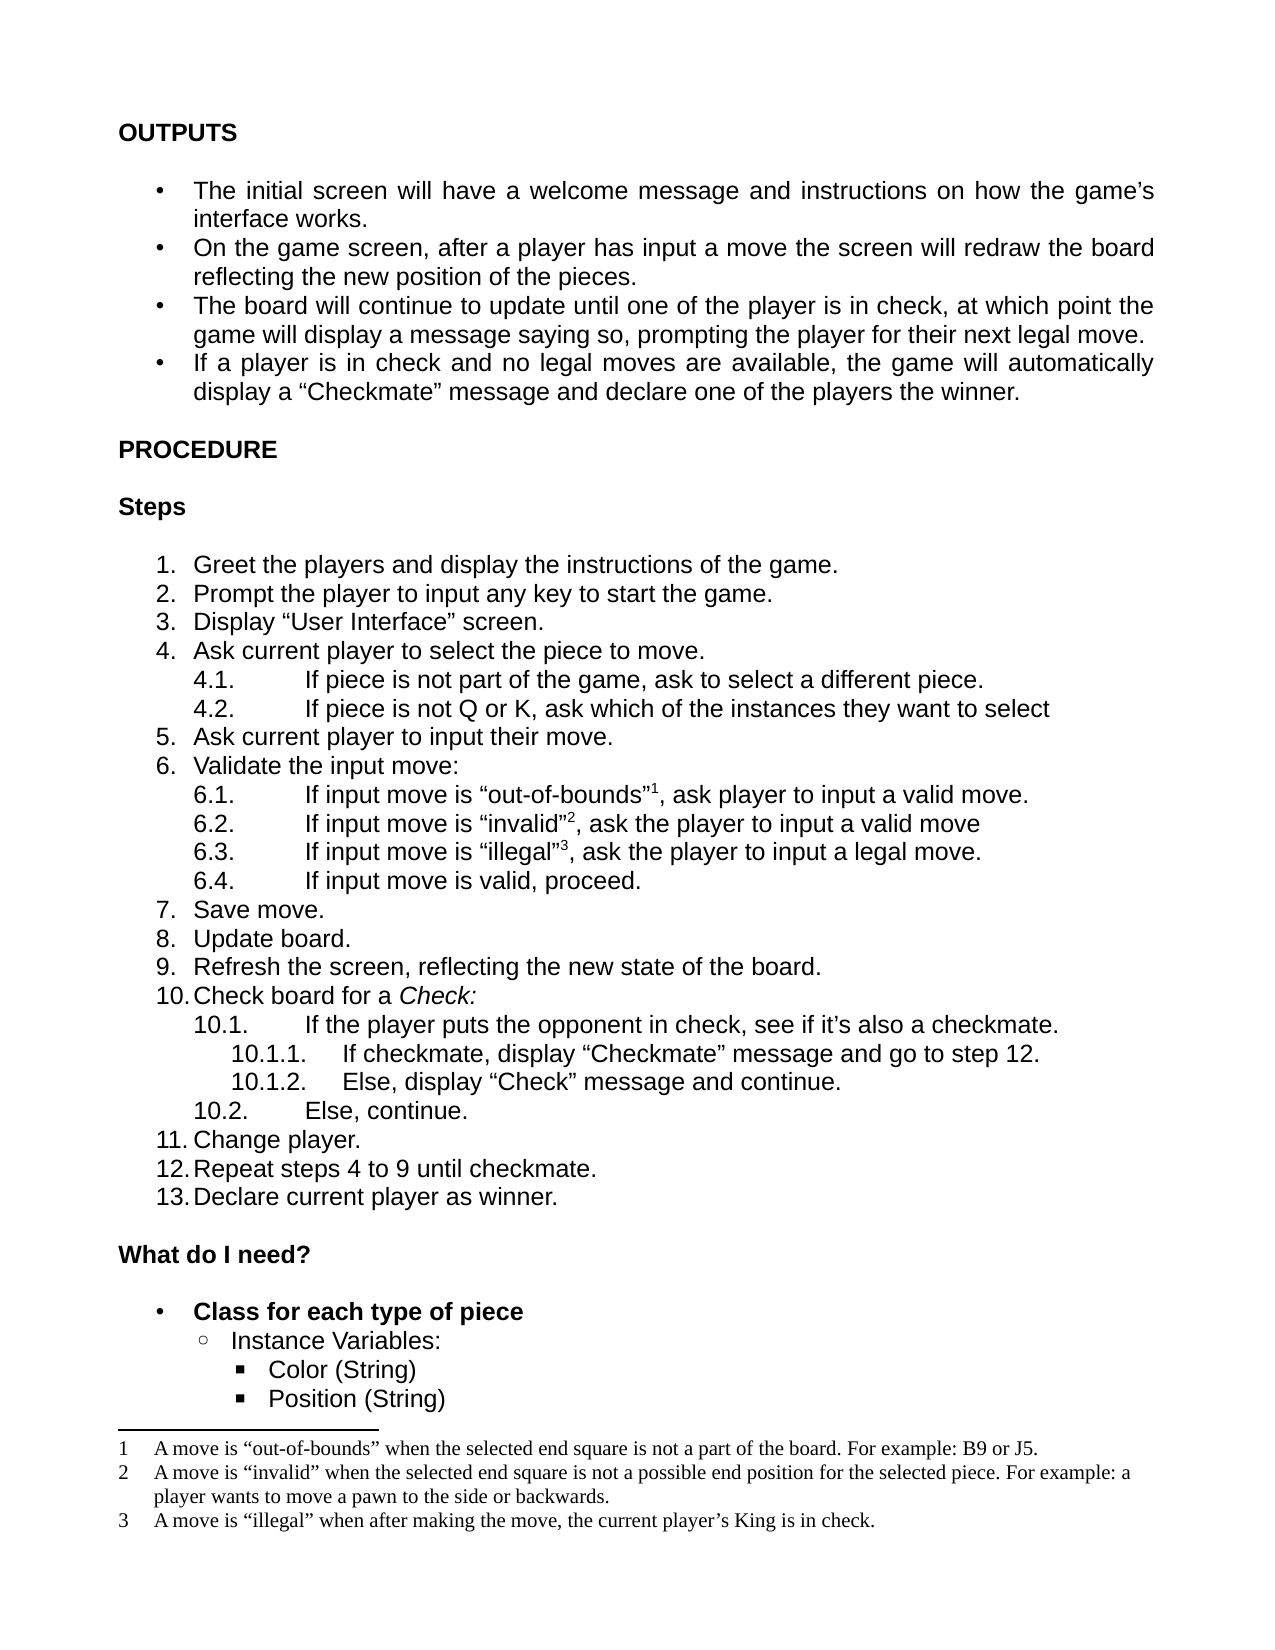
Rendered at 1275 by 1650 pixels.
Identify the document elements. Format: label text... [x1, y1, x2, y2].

list If piece is not Q or K, ask which of the instances they want to select [193, 693, 1157, 722]
list Declare current player as winner. [156, 1182, 1157, 1211]
text Steps [118, 492, 1157, 521]
list Display “User Interface” screen. [156, 607, 1157, 636]
list Else, continue. [193, 1096, 1157, 1125]
list The board will continue to update until one of the player is in check, at which point the game will display a message saying so, prompting the player for their next legal move. [156, 291, 1157, 348]
list Validate the input move: [156, 751, 1157, 780]
text What do I need? [118, 1240, 1157, 1268]
list Refresh the screen, reflecting the new state of the board. [156, 952, 1157, 981]
list If input move is valid, proceed. [193, 866, 1157, 895]
list If input move is “out-of-bounds”, ask player to input a valid move. [193, 780, 1157, 808]
list Color (String) [231, 1355, 1157, 1384]
list If piece is not part of the game, ask to select a different piece. [193, 665, 1157, 693]
list If input move is “invalid”, ask the player to input a valid move [193, 808, 1157, 837]
list If checkmate, display “Checkmate” message and go to step 12. [231, 1038, 1157, 1067]
list A move is “invalid” when the selected end square is not a possible end position for the selected piece. For example: a player wants to move a pawn to the side or backwards. [118, 1460, 1157, 1508]
list On the game screen, after a player has input a move the screen will redraw the board reflecting the new position of the pieces. [156, 233, 1157, 291]
list Position (String) [231, 1384, 1157, 1413]
list Instance Variables: [193, 1326, 1157, 1355]
list Update board. [156, 923, 1157, 952]
list Greet the players and display the instructions of the game. [156, 550, 1157, 578]
list Save move. [156, 895, 1157, 923]
list Change player. [156, 1125, 1157, 1153]
list Else, display “Check” message and continue. [231, 1067, 1157, 1096]
list A move is “illegal” when after making the move, the current player’s King is in check. [118, 1508, 1157, 1532]
list Check board for a Check: [156, 981, 1157, 1010]
list Ask current player to input their move. [156, 722, 1157, 751]
list If a player is in check and no legal moves are available, the game will automatically display a “Checkmate” message and declare one of the players the winner. [156, 348, 1157, 406]
list Repeat steps 4 to 9 until checkmate. [156, 1153, 1157, 1182]
list Prompt the player to input any key to start the game. [156, 578, 1157, 607]
list Ask current player to select the piece to move. [156, 636, 1157, 665]
text OUTPUTS [118, 118, 1157, 147]
list If the player puts the opponent in check, see if it’s also a checkmate. [193, 1010, 1157, 1038]
list A move is “out-of-bounds” when the selected end square is not a part of the board. For example: B9 or J5. [118, 1436, 1157, 1460]
list If input move is “illegal”, ask the player to input a legal move. [193, 837, 1157, 866]
list Class for each type of piece [156, 1297, 1157, 1326]
list The initial screen will have a welcome message and instructions on how the game’s interface works. [156, 176, 1157, 233]
text PROCEDURE [118, 435, 1157, 463]
